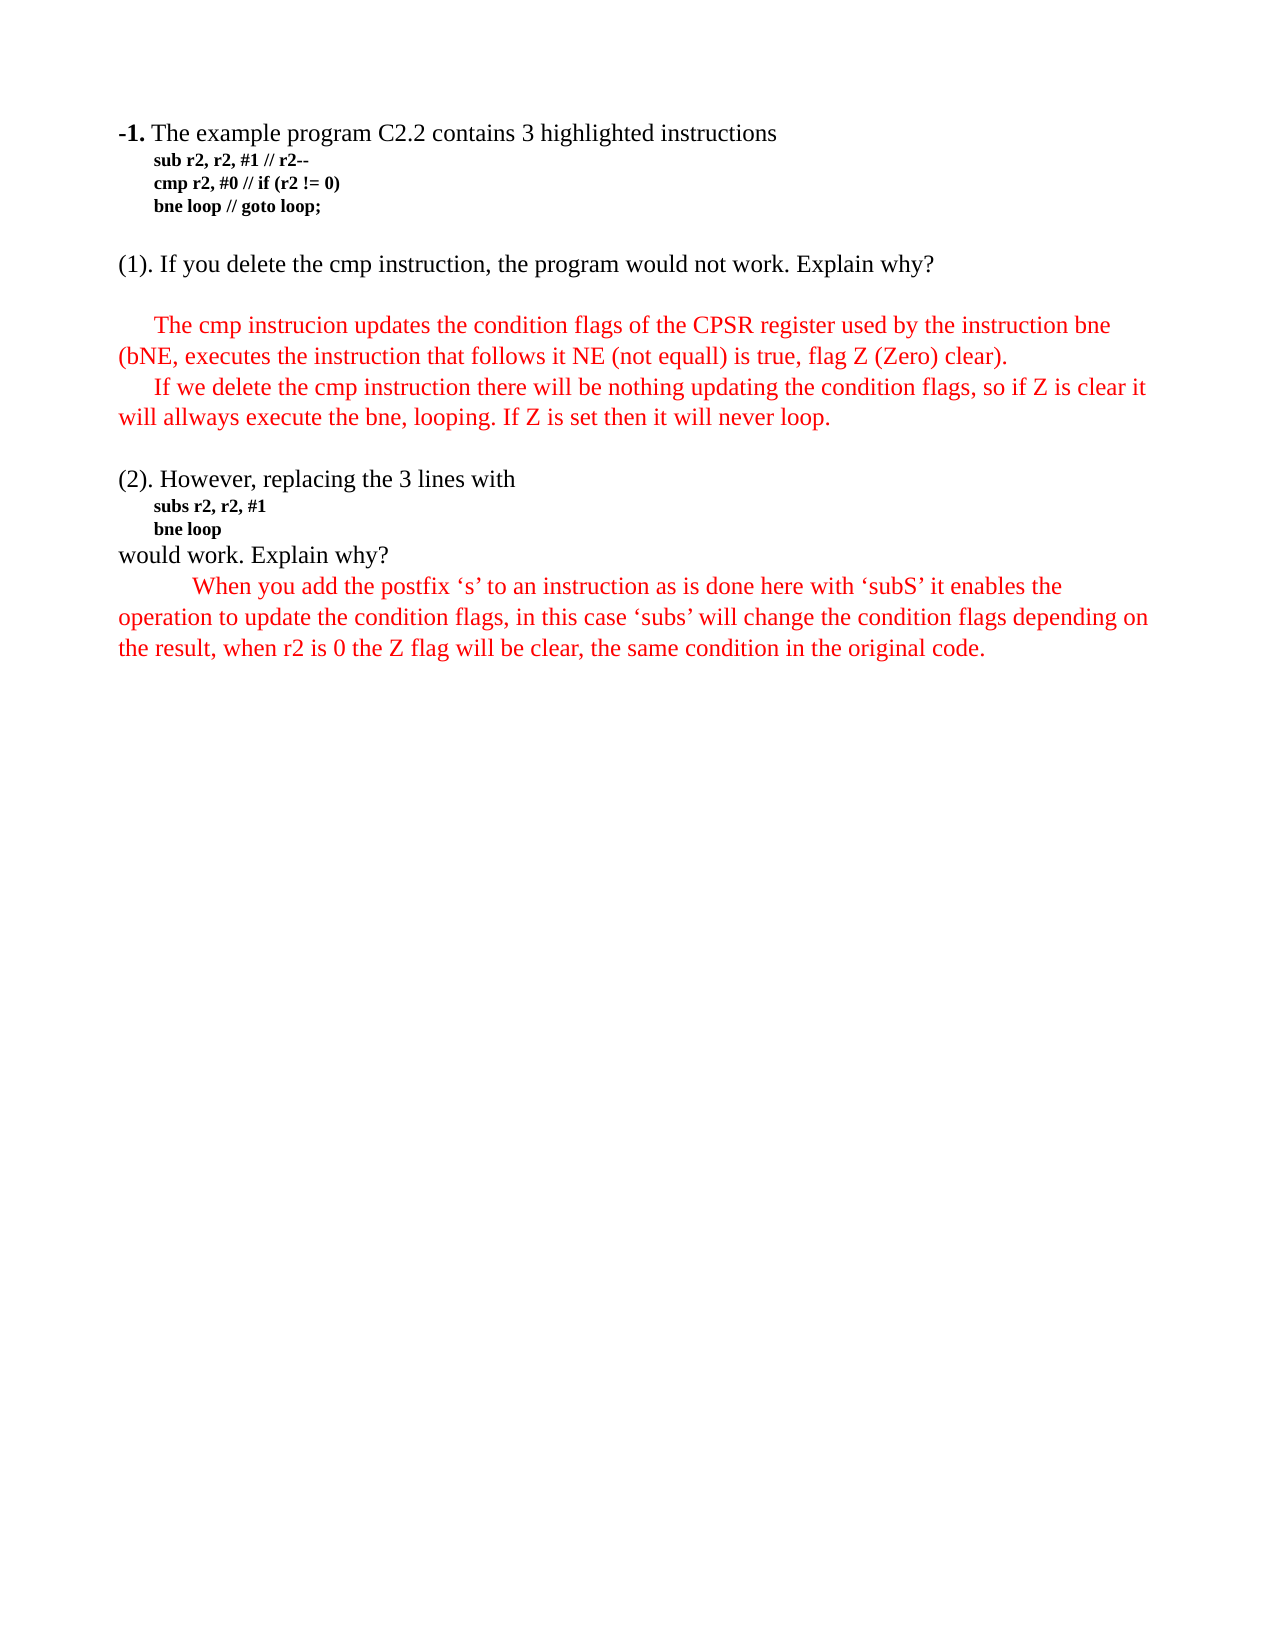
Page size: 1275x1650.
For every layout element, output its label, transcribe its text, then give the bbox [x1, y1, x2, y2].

text (2). However, replacing the 3 lines with [118, 464, 1157, 492]
text The cmp instrucion updates the condition flags of the CPSR register used by the instruction bne (bNE, executes the instruction that follows it NE (not equall) is true, flag Z (Zero) clear). [118, 310, 1157, 369]
text subs r2, r2, #1 [118, 494, 1157, 516]
text When you add the postfix ‘s’ to an instruction as is done here with ‘subS’ it enables the operation to update the condition flags, in this case ‘subs’ will change the condition flags depending on the result, when r2 is 0 the Z flag will be clear, the same condition in the original code. [118, 571, 1157, 661]
text If we delete the cmp instruction there will be nothing updating the condition flags, so if Z is clear it will allways execute the bne, looping. If Z is set then it will never loop. [118, 372, 1157, 431]
text sub r2, r2, #1 // r2-- [118, 149, 1157, 170]
text (1). If you delete the cmp instruction, the program would not work. Explain why? [118, 249, 1157, 277]
text would work. Explain why? [118, 541, 1157, 569]
text cmp r2, #0 // if (r2 != 0) [153, 172, 1157, 193]
text -1. The example program C2.2 contains 3 highlighted instructions [118, 118, 1157, 147]
text bne loop [118, 517, 1157, 539]
text bne loop // goto loop; [118, 195, 1157, 216]
